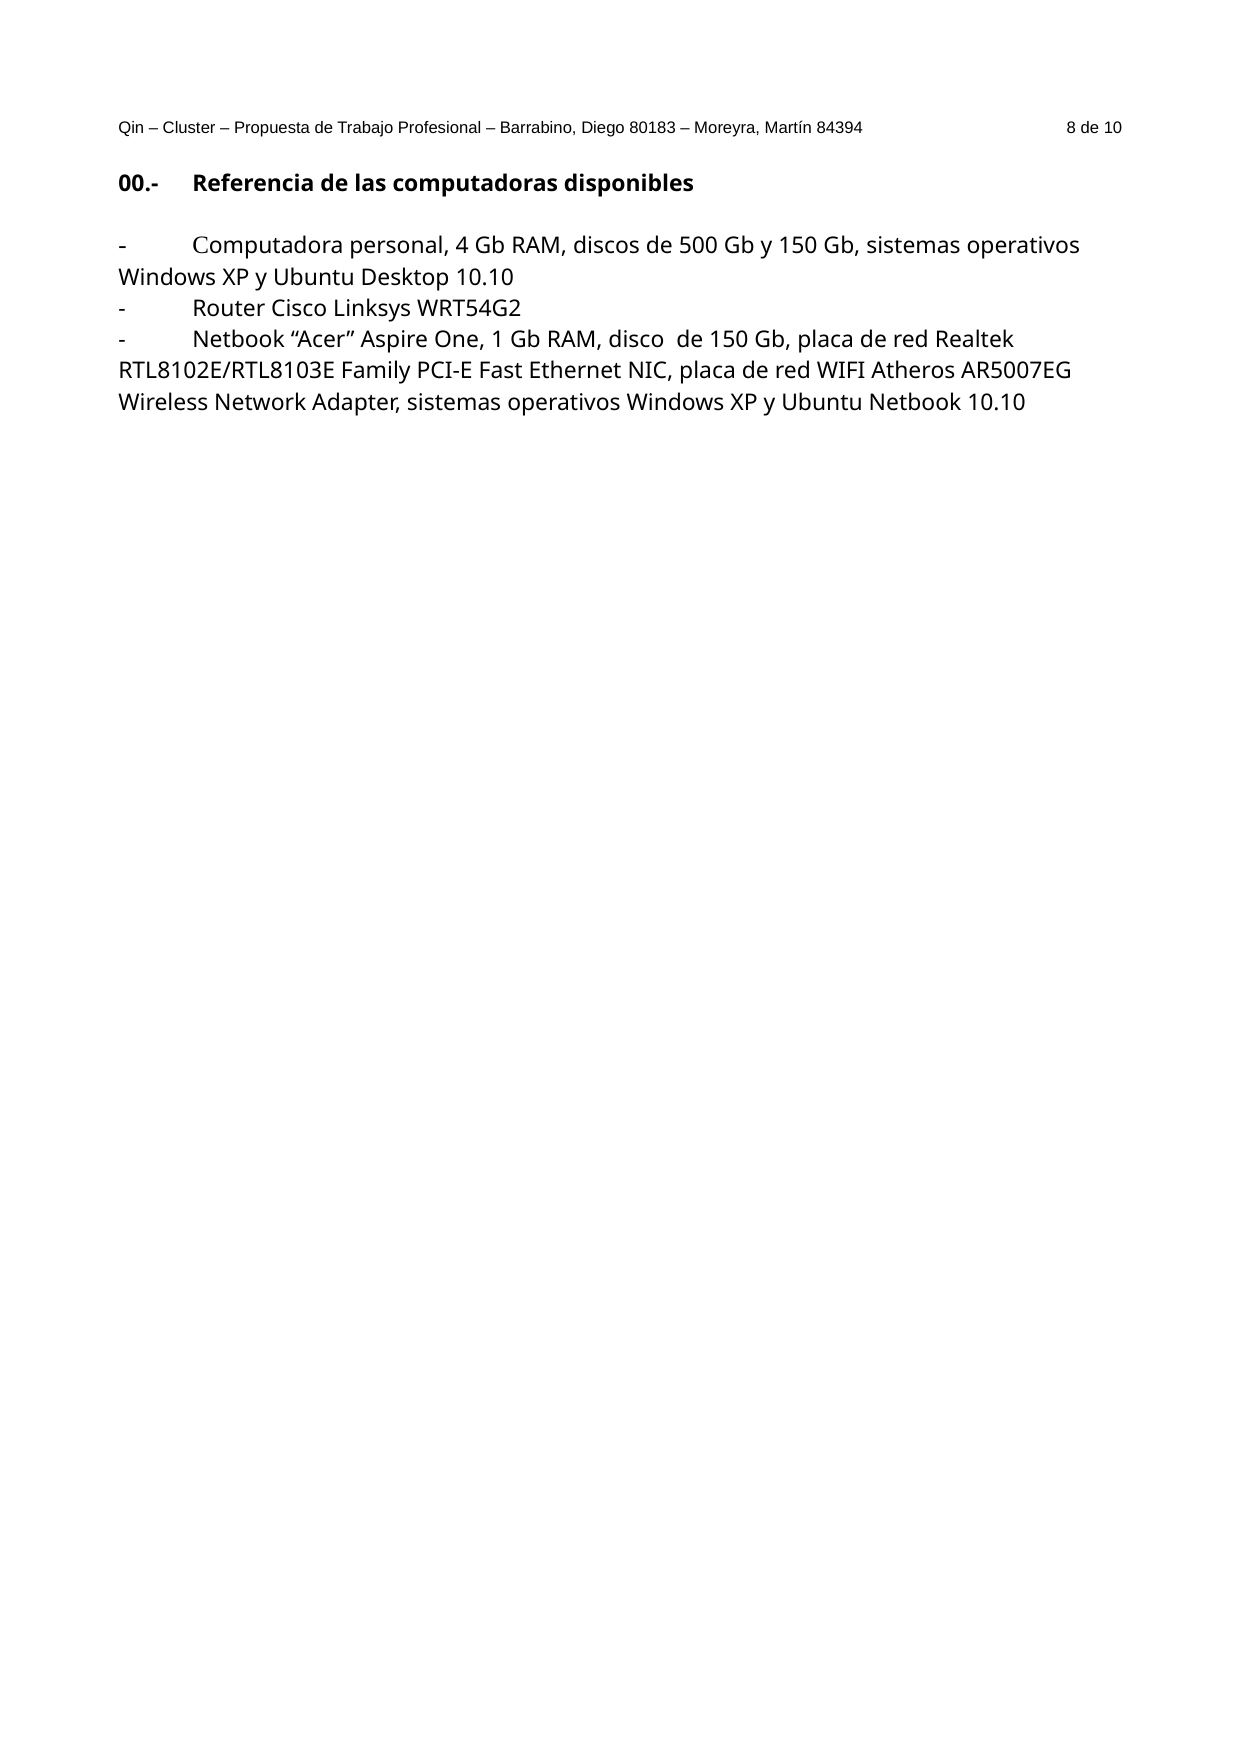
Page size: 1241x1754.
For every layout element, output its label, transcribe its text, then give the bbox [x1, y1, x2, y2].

text - Netbook “Acer” Aspire One, 1 Gb RAM, disco de 150 Gb, placa de red Realtek RTL8102E/RTL8103E Family PCI-E Fast Ethernet NIC, placa de red WIFI Atheros AR5007EG Wireless Network Adapter, sistemas operativos Windows XP y Ubuntu Netbook 10.10 [118, 323, 1122, 417]
text - Computadora personal, 4 Gb RAM, discos de 500 Gb y 150 Gb, sistemas operativos Windows XP y Ubuntu Desktop 10.10 [118, 229, 1122, 292]
text 00.- Referencia de las computadoras disponibles [118, 167, 1122, 198]
text - Router Cisco Linksys WRT54G2 [118, 292, 1122, 323]
